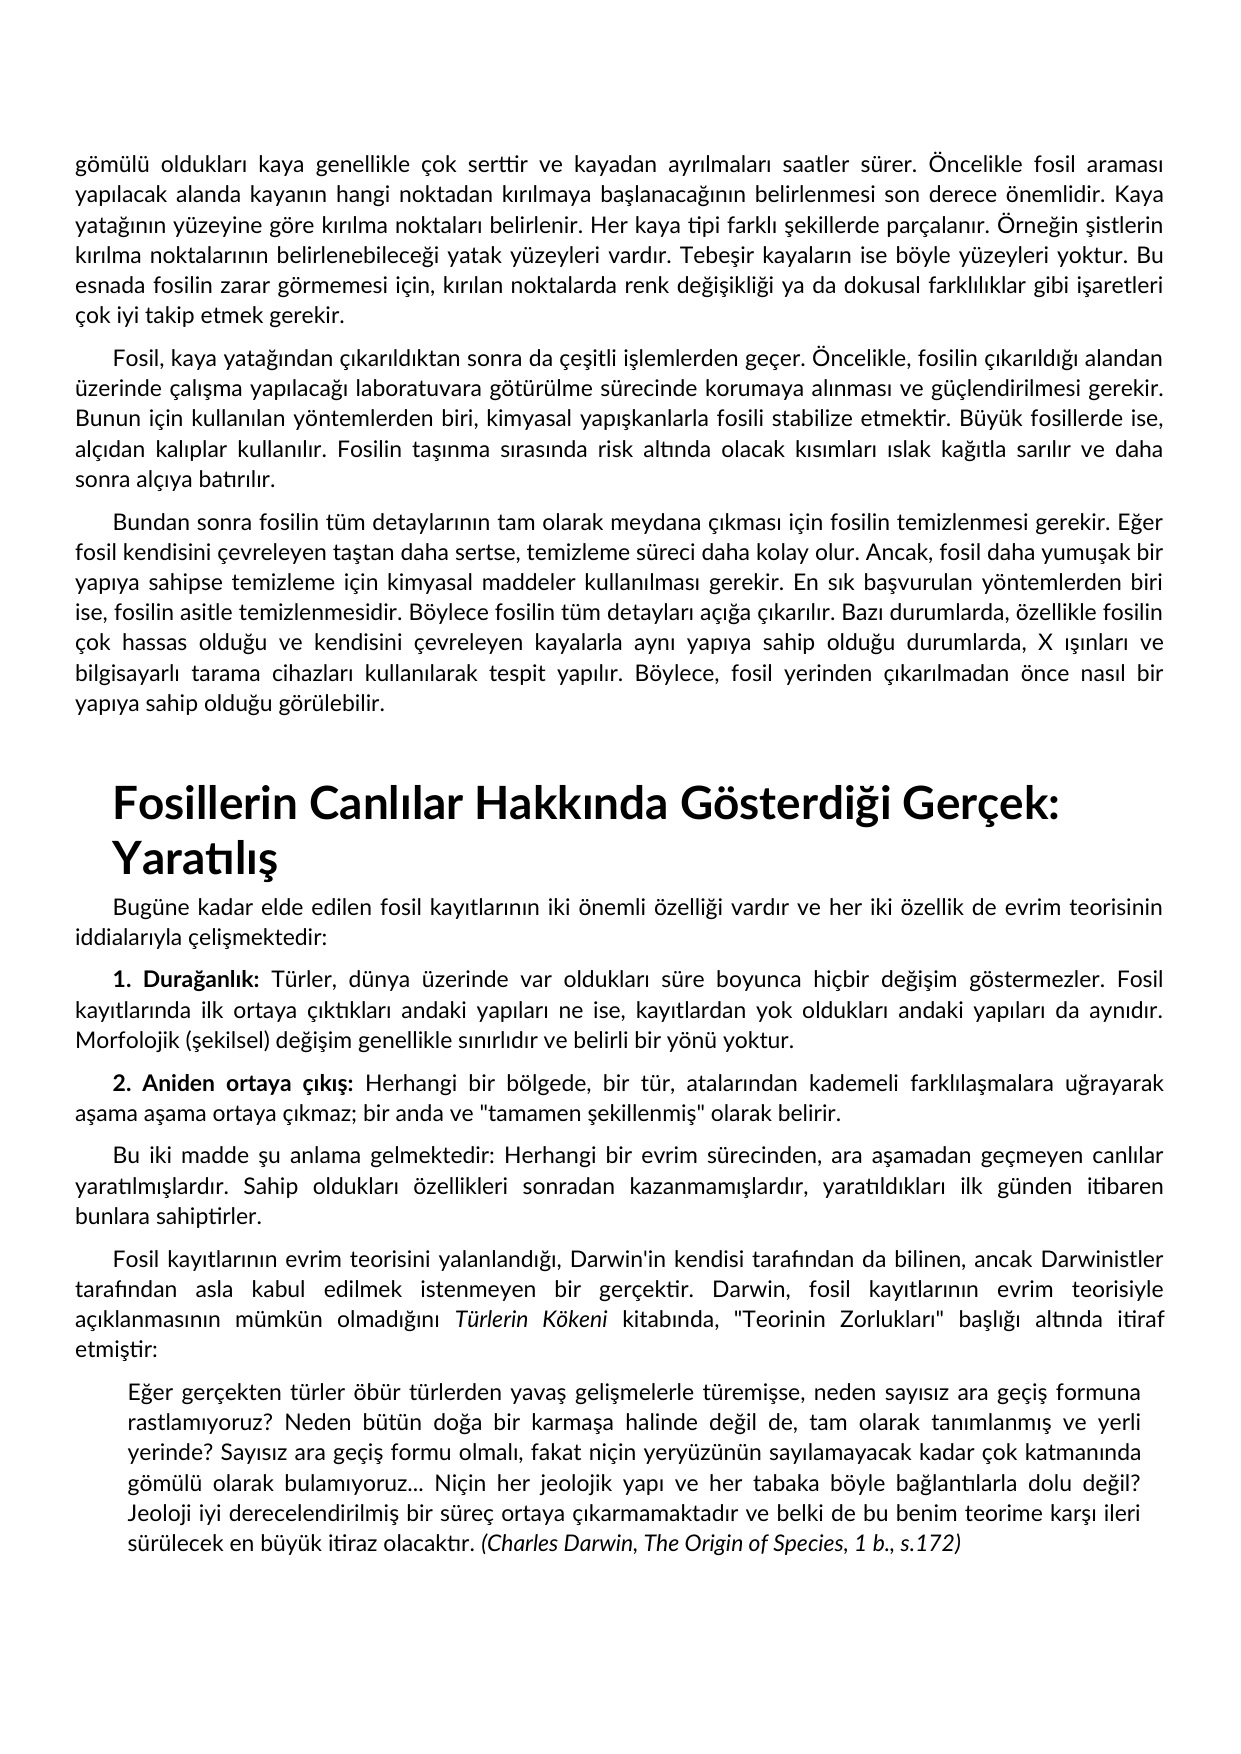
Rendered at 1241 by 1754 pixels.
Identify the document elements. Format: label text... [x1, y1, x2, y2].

subtitle Fosillerin Canlılar Hakkında Gösterdiği Gerçek: Yaratılış [112, 774, 1165, 884]
text Bu iki madde şu anlama gelmektedir: Herhangi bir evrim sürecinden, ara aşamadan geçmeyen canlılar yaratılmışlardır. Sahip oldukları özellikleri sonradan kazanmamışlardır, yaratıldıkları ilk günden itibaren bunlara sahiptirler. [75, 1141, 1165, 1229]
text 2. Aniden ortaya çıkış: Herhangi bir bölgede, bir tür, atalarından kademeli farklılaşmalara uğrayarak aşama aşama ortaya çıkmaz; bir anda ve "tamamen şekillenmiş" olarak belirir. [75, 1068, 1165, 1126]
text gömülü oldukları kaya genellikle çok serttir ve kayadan ayrılmaları saatler sürer. Öncelikle fosil araması yapılacak alanda kayanın hangi noktadan kırılmaya başlanacağının belirlenmesi son derece önemlidir. Kaya yatağının yüzeyine göre kırılma noktaları belirlenir. Her kaya tipi farklı şekillerde parçalanır. Örneğin şistlerin kırılma noktalarının belirlenebileceği yatak yüzeyleri vardır. Tebeşir kayaların ise böyle yüzeyleri yoktur. Bu esnada fosilin zarar görmemesi için, kırılan noktalarda renk değişikliği ya da dokusal farklılıklar gibi işaretleri çok iyi takip etmek gerekir. [75, 150, 1165, 328]
text Fosil, kaya yatağından çıkarıldıktan sonra da çeşitli işlemlerden geçer. Öncelikle, fosilin çıkarıldığı alandan üzerinde çalışma yapılacağı laboratuvara götürülme sürecinde korumaya alınması ve güçlendirilmesi gerekir. Bunun için kullanılan yöntemlerden biri, kimyasal yapışkanlarla fosili stabilize etmektir. Büyük fosillerde ise, alçıdan kalıplar kullanılır. Fosilin taşınma sırasında risk altında olacak kısımları ıslak kağıtla sarılır ve daha sonra alçıya batırılır. [75, 344, 1165, 492]
text Fosil kayıtlarının evrim teorisini yalanlandığı, Darwin'in kendisi tarafından da bilinen, ancak Darwinistler tarafından asla kabul edilmek istenmeyen bir gerçektir. Darwin, fosil kayıtlarının evrim teorisiyle açıklanmasının mümkün olmadığını Türlerin Kökeni kitabında, "Teorinin Zorlukları" başlığı altında itiraf etmiştir: [75, 1244, 1165, 1362]
text 1. Durağanlık: Türler, dünya üzerinde var oldukları süre boyunca hiçbir değişim göstermezler. Fosil kayıtlarında ilk ortaya çıktıkları andaki yapıları ne ise, kayıtlardan yok oldukları andaki yapıları da aynıdır. Morfolojik (şekilsel) değişim genellikle sınırlıdır ve belirli bir yönü yoktur. [75, 965, 1165, 1053]
text Bugüne kadar elde edilen fosil kayıtlarının iki önemli özelliği vardır ve her iki özellik de evrim teorisinin iddialarıyla çelişmektedir: [75, 892, 1165, 950]
text Bundan sonra fosilin tüm detaylarının tam olarak meydana çıkması için fosilin temizlenmesi gerekir. Eğer fosil kendisini çevreleyen taştan daha sertse, temizleme süreci daha kolay olur. Ancak, fosil daha yumuşak bir yapıya sahipse temizleme için kimyasal maddeler kullanılması gerekir. En sık başvurulan yöntemlerden biri ise, fosilin asitle temizlenmesidir. Böylece fosilin tüm detayları açığa çıkarılır. Bazı durumlarda, özellikle fosilin çok hassas olduğu ve kendisini çevreleyen kayalarla aynı yapıya sahip olduğu durumlarda, X ışınları ve bilgisayarlı tarama cihazları kullanılarak tespit yapılır. Böylece, fosil yerinden çıkarılmadan önce nasıl bir yapıya sahip olduğu görülebilir. [75, 507, 1165, 716]
text Eğer gerçekten türler öbür türlerden yavaş gelişmelerle türemişse, neden sayısız ara geçiş formuna rastlamıyoruz? Neden bütün doğa bir karmaşa halinde değil de, tam olarak tanımlanmış ve yerli yerinde? Sayısız ara geçiş formu olmalı, fakat niçin yeryüzünün sayılamayacak kadar çok katmanında gömülü olarak bulamıyoruz... Niçin her jeolojik yapı ve her tabaka böyle bağlantılarla dolu değil? Jeoloji iyi derecelendirilmiş bir süreç ortaya çıkarmamaktadır ve belki de bu benim teorime karşı ileri sürülecek en büyük itiraz olacaktır. (Charles Darwin, The Origin of Species, 1 b., s.172) [127, 1378, 1143, 1556]
